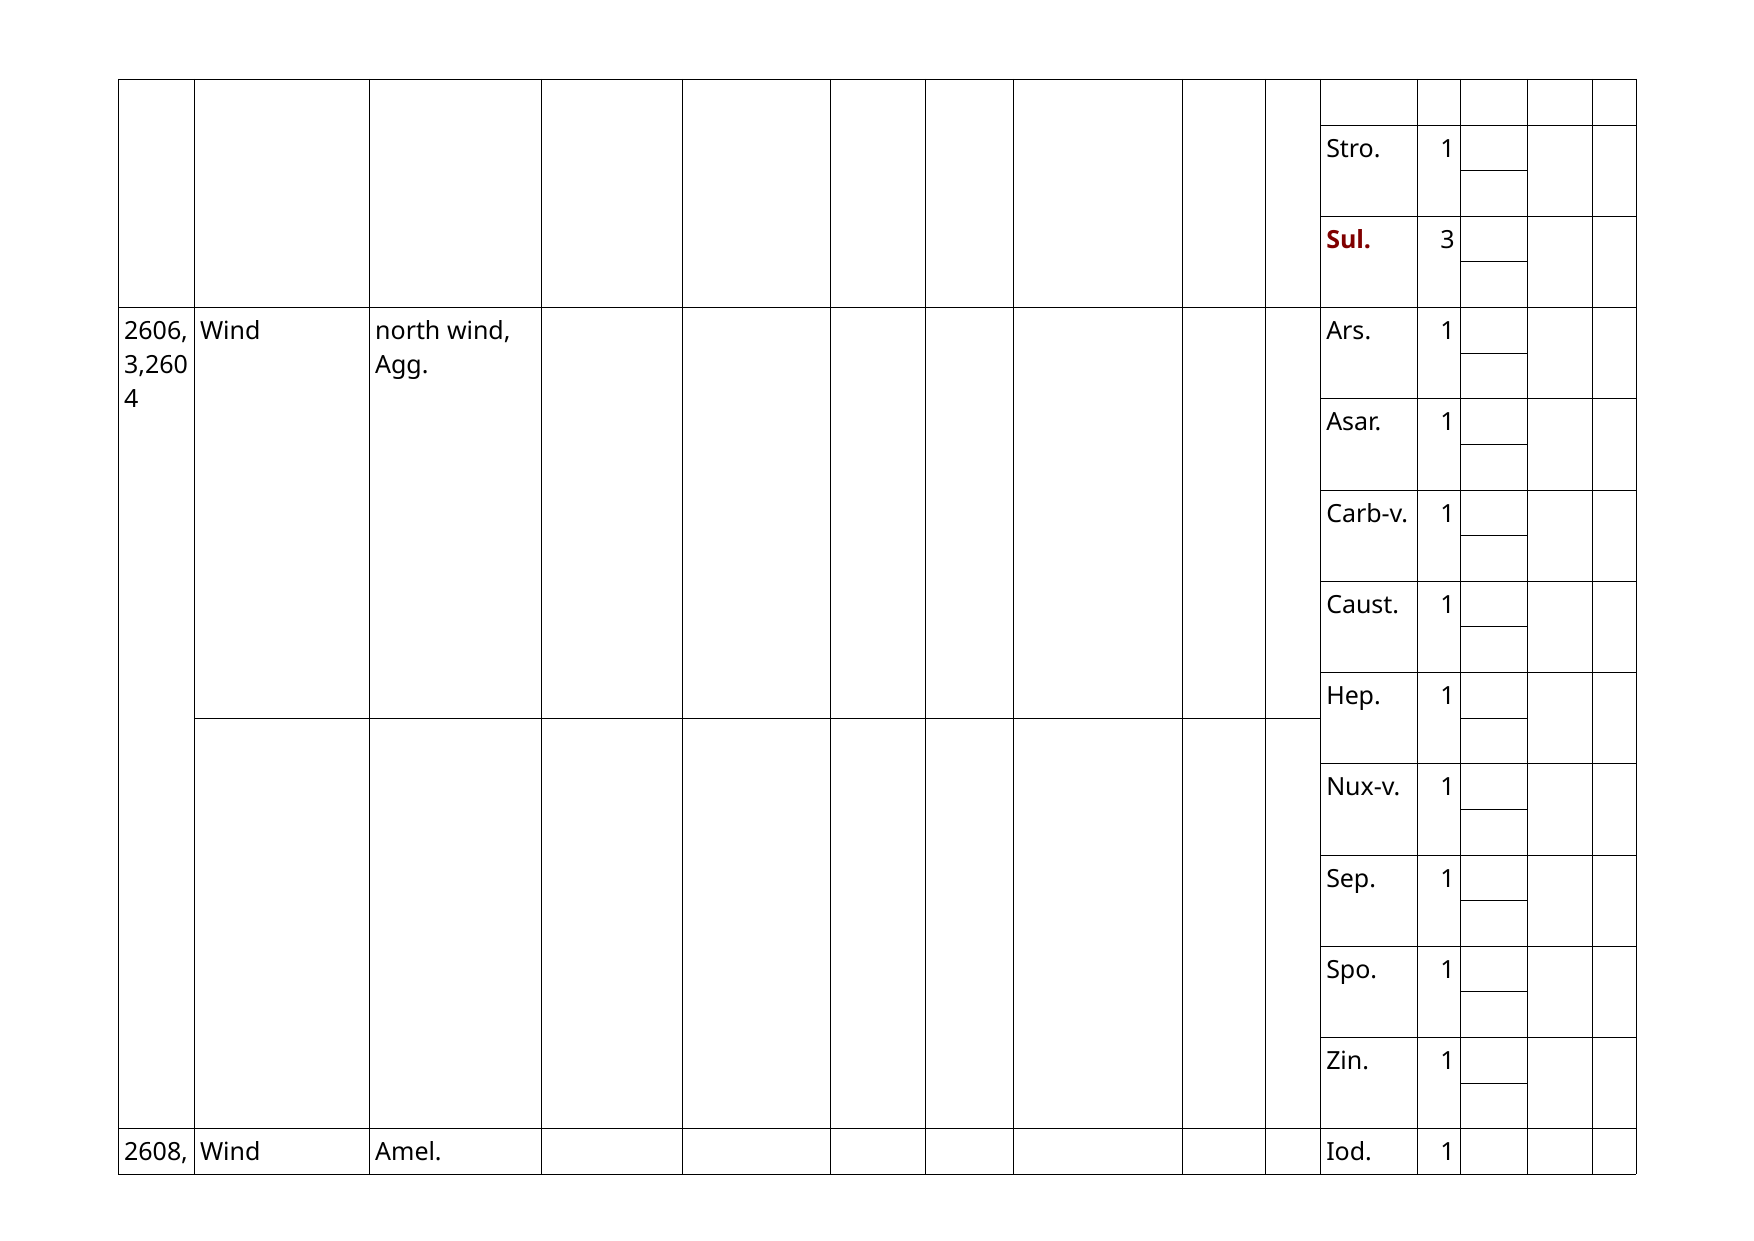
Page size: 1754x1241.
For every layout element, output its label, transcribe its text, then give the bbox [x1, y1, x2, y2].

table_cell [1528, 856, 1592, 946]
table_cell [831, 719, 925, 1128]
table_cell [542, 308, 682, 718]
table_cell [683, 308, 830, 718]
table_cell 1 [1418, 1038, 1460, 1128]
table_cell [1461, 262, 1527, 307]
table_cell [1593, 764, 1636, 854]
table_cell 2606,3,2604 [119, 308, 194, 1128]
table_cell [1183, 308, 1265, 718]
table_cell [1528, 126, 1592, 216]
table_cell [1461, 719, 1527, 763]
table_cell [1593, 80, 1636, 124]
table_cell [1461, 901, 1527, 946]
table_cell [542, 719, 682, 1128]
table_cell [926, 80, 1013, 307]
table_cell [1461, 80, 1527, 124]
table_cell [1461, 354, 1527, 398]
table_cell [1528, 582, 1592, 672]
table_cell [370, 719, 541, 1128]
table_cell [542, 80, 682, 307]
table_cell [926, 308, 1013, 718]
table_cell Nux-v. [1321, 764, 1417, 854]
table_cell 1 [1418, 491, 1460, 581]
table_cell [831, 308, 925, 718]
table_cell [1593, 399, 1636, 489]
table_cell 3 [1418, 217, 1460, 307]
table_cell [119, 80, 194, 307]
table_cell [1461, 399, 1527, 444]
table_cell [1461, 947, 1527, 991]
table_cell [1593, 673, 1636, 763]
table_cell north wind, Agg. [370, 308, 541, 718]
table_cell [1418, 80, 1460, 124]
table_cell [1461, 126, 1527, 170]
table_cell Iod. [1321, 1129, 1417, 1174]
table_cell [926, 719, 1013, 1128]
table_cell [1528, 764, 1592, 854]
table_cell [1461, 536, 1527, 581]
table_cell [542, 1129, 682, 1174]
table_cell [1461, 810, 1527, 854]
table_cell [1461, 764, 1527, 809]
table_cell [195, 80, 369, 307]
table_cell [1266, 719, 1320, 1128]
table_cell 1 [1418, 856, 1460, 946]
table_cell 2608, [119, 1129, 194, 1174]
table_cell [1014, 80, 1182, 307]
table_cell Caust. [1321, 582, 1417, 672]
table_cell [1593, 126, 1636, 216]
table_cell [1266, 1129, 1320, 1174]
table_cell Zin. [1321, 1038, 1417, 1128]
table_cell [1461, 217, 1527, 261]
table_cell [1014, 308, 1182, 718]
table_cell [1528, 947, 1592, 1037]
table_cell [1528, 1038, 1592, 1128]
table_cell [831, 1129, 925, 1174]
table_cell [370, 80, 541, 307]
table_cell [1593, 217, 1636, 307]
table_cell Spo. [1321, 947, 1417, 1037]
table_cell Ars. [1321, 308, 1417, 398]
table_cell [926, 1129, 1013, 1174]
table_cell Asar. [1321, 399, 1417, 489]
table_cell [1014, 1129, 1182, 1174]
table_cell [1321, 80, 1417, 124]
table_cell [1593, 1129, 1636, 1174]
table_cell [1461, 308, 1527, 353]
table_cell Amel. [370, 1129, 541, 1174]
table_cell [1266, 80, 1320, 307]
table_cell [1014, 719, 1182, 1128]
table_cell 1 [1418, 308, 1460, 398]
table_cell [1183, 1129, 1265, 1174]
table_cell 1 [1418, 673, 1460, 763]
table_cell [1461, 491, 1527, 535]
table_cell Hep. [1321, 673, 1417, 763]
table_cell [1461, 1084, 1527, 1128]
table_cell [1266, 308, 1320, 718]
table_cell 1 [1418, 399, 1460, 489]
table_cell [1528, 80, 1592, 124]
table_cell [1593, 856, 1636, 946]
table_cell [1593, 582, 1636, 672]
table_cell [195, 719, 369, 1128]
table_cell 1 [1418, 126, 1460, 216]
table_cell [683, 1129, 830, 1174]
table_cell [1528, 491, 1592, 581]
table_cell [1593, 947, 1636, 1037]
table_cell Sep. [1321, 856, 1417, 946]
table_cell Wind [195, 1129, 369, 1174]
table_cell 1 [1418, 947, 1460, 1037]
table_cell [1461, 992, 1527, 1037]
table_cell [1461, 171, 1527, 216]
table_cell [1183, 80, 1265, 307]
table_cell Carb-v. [1321, 491, 1417, 581]
table_cell [1528, 1129, 1592, 1174]
table_cell [1528, 673, 1592, 763]
table_cell [1528, 308, 1592, 398]
table_cell [1461, 627, 1527, 672]
table_cell [1461, 856, 1527, 900]
table_cell [683, 80, 830, 307]
table_cell [1183, 719, 1265, 1128]
table_cell [683, 719, 830, 1128]
table_cell [1461, 1038, 1527, 1083]
table_cell [831, 80, 925, 307]
table_cell [1461, 582, 1527, 626]
table_cell 1 [1418, 1129, 1460, 1174]
table_cell 1 [1418, 582, 1460, 672]
table_cell Wind [195, 308, 369, 718]
table_cell [1593, 1038, 1636, 1128]
table_cell 1 [1418, 764, 1460, 854]
table_cell [1461, 445, 1527, 489]
table_cell [1593, 491, 1636, 581]
table_cell [1593, 308, 1636, 398]
table_cell [1528, 399, 1592, 489]
table_cell [1461, 1129, 1527, 1174]
table_cell Stro. [1321, 126, 1417, 216]
table_cell [1528, 217, 1592, 307]
table_cell Sul. [1321, 217, 1417, 307]
table_cell [1461, 673, 1527, 718]
